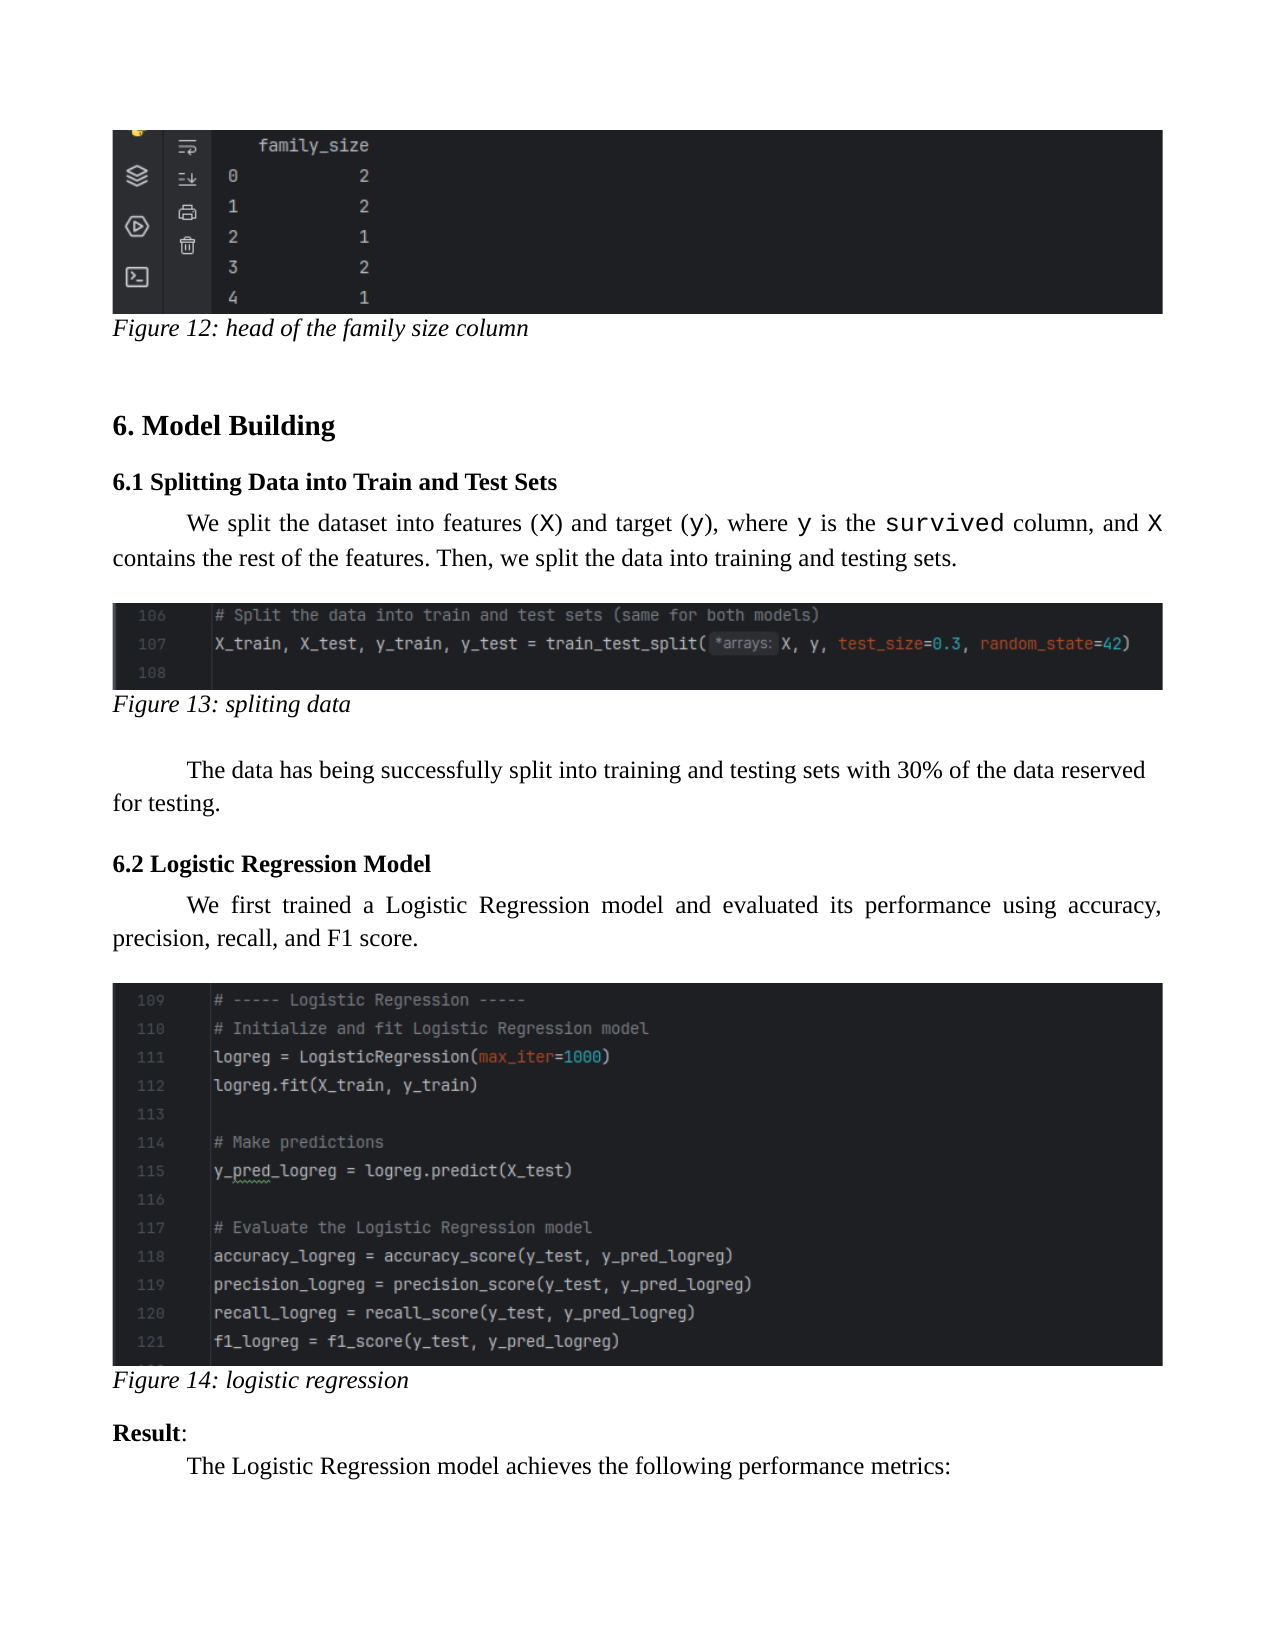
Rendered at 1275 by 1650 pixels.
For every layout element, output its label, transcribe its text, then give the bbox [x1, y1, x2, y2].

subtitle 6. Model Building [112, 408, 1162, 442]
text Result: The Logistic Regression model achieves the following performance metrics: [112, 1418, 1162, 1480]
subtitle 6.2 Logistic Regression Model [112, 849, 1162, 877]
text [112, 591, 1162, 603]
text Figure 14: logistic regression [112, 1366, 1162, 1394]
text We first trained a Logistic Regression model and evaluated its performance using accuracy, precision, recall, and F1 score. [112, 890, 1162, 952]
text We split the dataset into features (X) and target (y), where y is the survived column, and X contains the rest of the features. Then, we split the data into training and testing sets. [112, 508, 1162, 572]
text The data has being successfully split into training and testing sets with 30% of the data reserved for testing. [112, 718, 1162, 817]
picture [112, 130, 1163, 314]
text Figure 13: spliting data [112, 690, 1162, 718]
picture [112, 603, 1163, 690]
subtitle 6.1 Splitting Data into Train and Test Sets [112, 467, 1162, 496]
picture [112, 983, 1163, 1366]
text Figure 12: head of the family size column [112, 314, 1162, 342]
